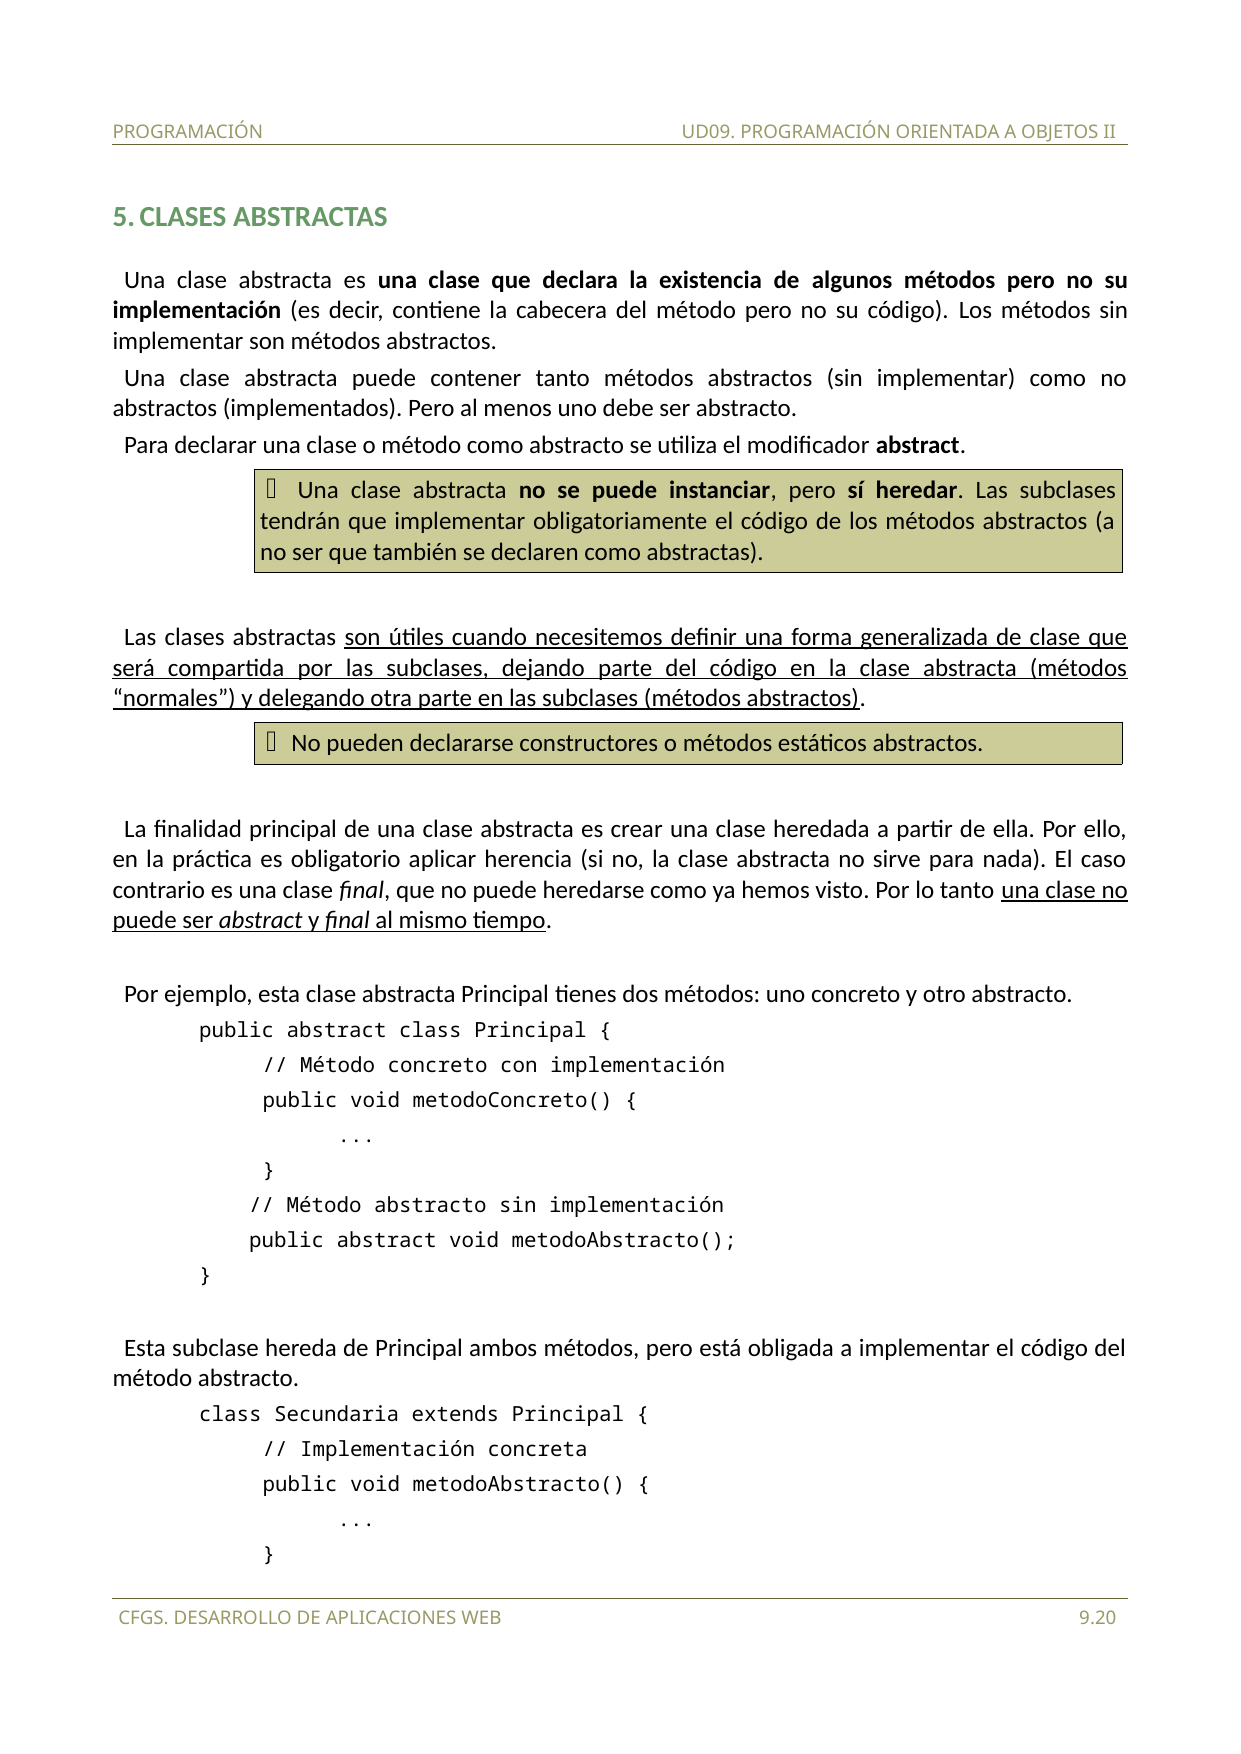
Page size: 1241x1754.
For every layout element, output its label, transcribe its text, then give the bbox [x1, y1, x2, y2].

text “normales”) y delegando otra parte en las subclases (métodos abstractos). [112, 679, 1128, 713]
text public void metodoAbstracto() { [187, 1469, 1128, 1497]
text } [187, 1155, 1128, 1183]
text class Secundaria extends Principal { [187, 1399, 1128, 1428]
text Para declarar una clase o método como abstracto se utiliza el modificador abstract. [112, 429, 1128, 460]
text Una clase abstracta puede contener tanto métodos abstractos (sin implementar) como no abstractos (implementados). Pero al menos uno debe ser abstracto. [112, 362, 1128, 423]
text Esta subclase hereda de Principal ambos métodos, pero está obligada a implementar el código del método abstracto. [112, 1332, 1128, 1393]
text ... [187, 1504, 1128, 1532]
subtitle Clases Abstractas [112, 198, 1128, 234]
text public abstract class Principal { [187, 1016, 1128, 1044]
text ... [187, 1120, 1128, 1149]
text } [187, 1539, 1128, 1567]
text public abstract void metodoAbstracto(); [187, 1225, 1128, 1253]
text Las clases abstractas son útiles cuando necesitemos definir una forma generalizada de clase que será compartida por las subclases, dejando parte del código en la clase abstracta (métodos [112, 621, 1128, 678]
text  No pueden declararse constructores o métodos estáticos abstractos. [255, 723, 1122, 764]
text Por ejemplo, esta clase abstracta Principal tienes dos métodos: uno concreto y otro abstracto. [112, 978, 1128, 1009]
text  Una clase abstracta no se puede instanciar, pero sí heredar. Las subclases tendrán que implementar obligatoriamente el código de los métodos abstractos (a no ser que también se declaren como abstractas). [255, 470, 1122, 572]
text } [187, 1260, 1128, 1288]
text public void metodoConcreto() { [187, 1085, 1128, 1114]
text // Método abstracto sin implementación [187, 1190, 1128, 1218]
text // Método concreto con implementación [187, 1050, 1128, 1079]
text // Implementación concreta [187, 1434, 1128, 1462]
text Una clase abstracta es una clase que declara la existencia de algunos métodos pero no su implementación (es decir, contiene la cabecera del método pero no su código). Los métodos sin implementar son métodos abstractos. [112, 264, 1128, 355]
text La finalidad principal de una clase abstracta es crear una clase heredada a partir de ella. Por ello, en la práctica es obligatorio aplicar herencia (si no, la clase abstracta no sirve para nada). El caso contrario es una clase final, que no puede heredarse como ya hemos visto. Por lo tanto una clase no puede ser abstract y final al mismo tiempo. [112, 813, 1128, 935]
